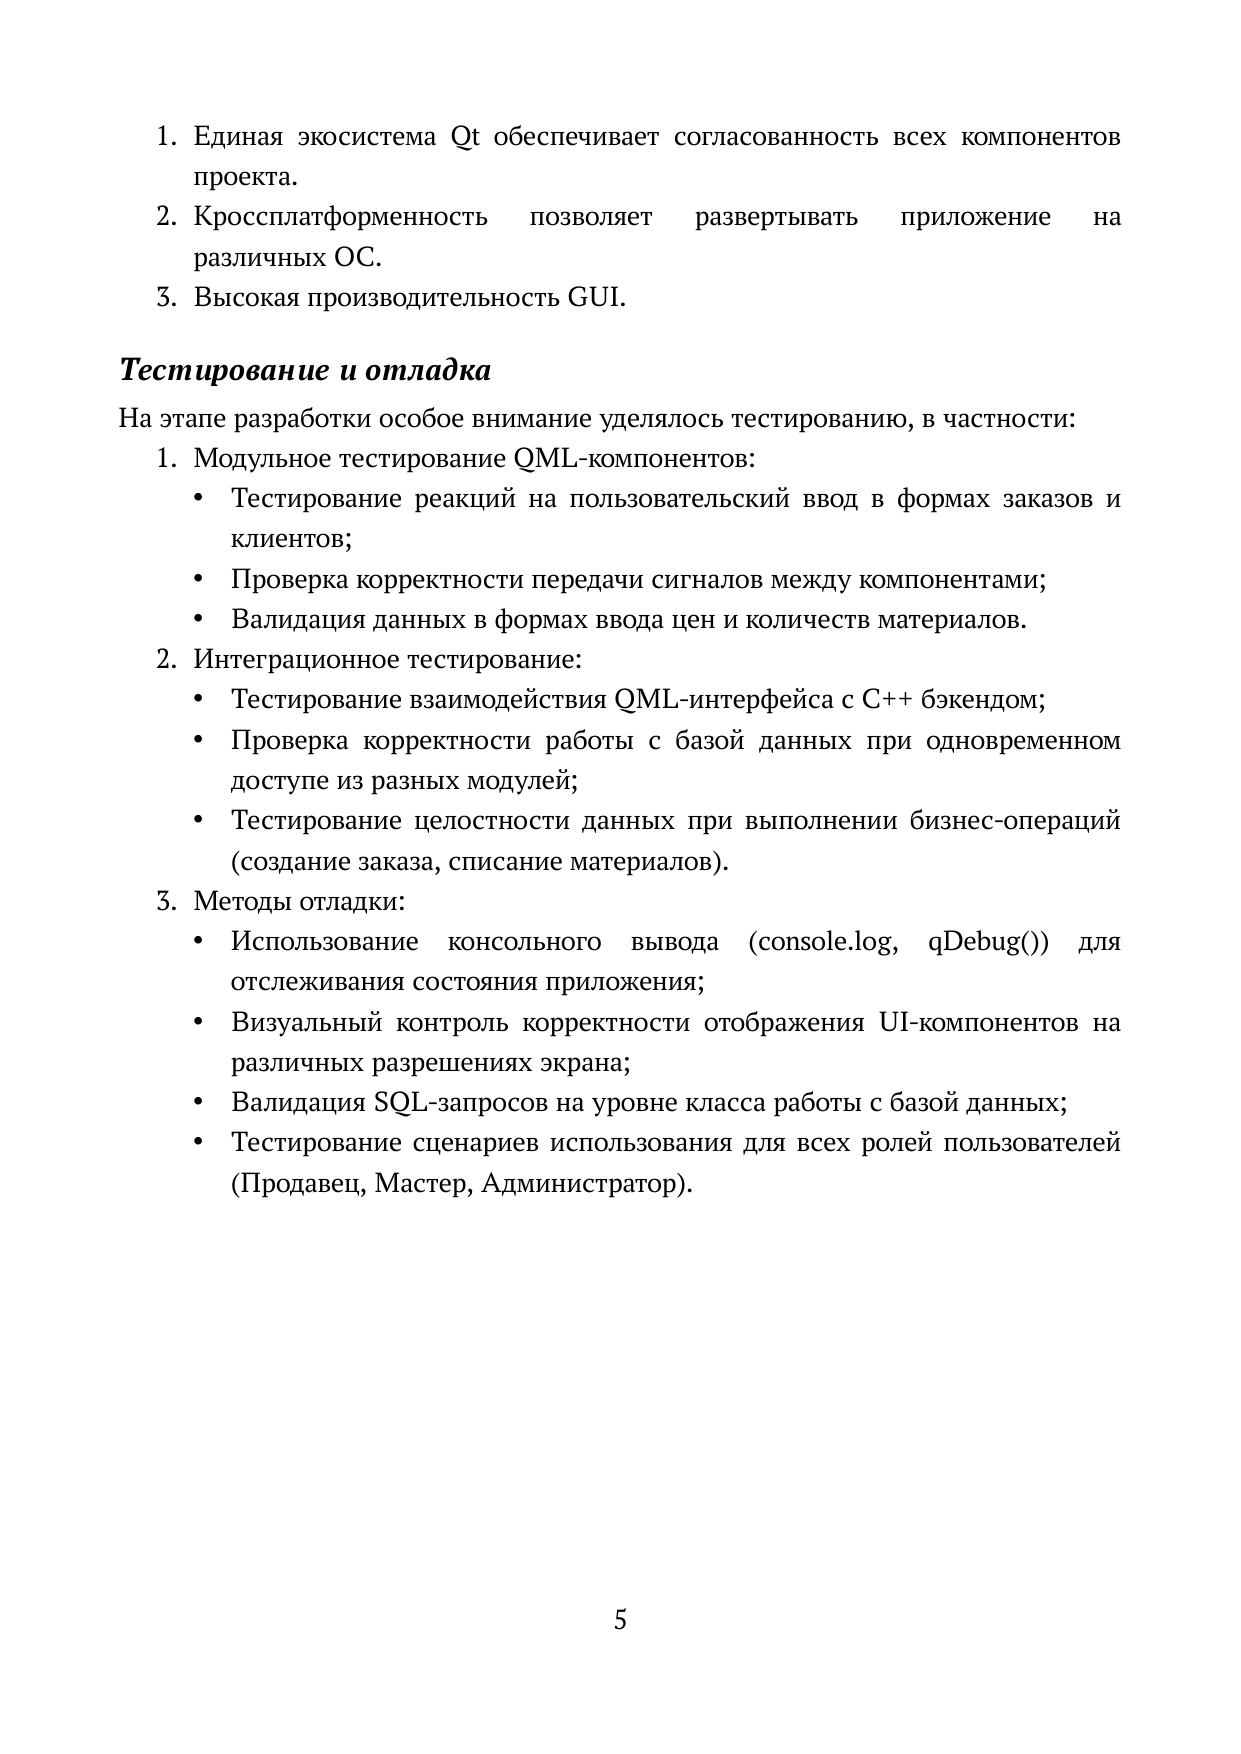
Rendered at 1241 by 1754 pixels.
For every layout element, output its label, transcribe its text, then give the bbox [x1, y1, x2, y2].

subtitle Тестирование и отладка [118, 348, 1122, 387]
list Кроссплатформенность позволяет развертывать приложение на различных ОС. [156, 198, 1122, 272]
list Валидация SQL-запросов на уровне класса работы с базой данных; [193, 1084, 1122, 1118]
list Модульное тестирование QML-компонентов: [156, 440, 1122, 473]
list Тестирование реакций на пользовательский ввод в формах заказов и клиентов; [193, 480, 1122, 554]
list Интеграционное тестирование: [156, 641, 1122, 675]
list Высокая производительность GUI. [156, 279, 1122, 312]
list Тестирование сценариев использования для всех ролей пользователей (Продавец, Мастер, Администратор). [193, 1124, 1122, 1198]
list Валидация данных в формах ввода цен и количеств материалов. [193, 601, 1122, 635]
list Тестирование целостности данных при выполнении бизнес-операций (создание заказа, списание материалов). [193, 802, 1122, 876]
list Проверка корректности передачи сигналов между компонентами; [193, 561, 1122, 594]
list Проверка корректности работы с базой данных при одновременном доступе из разных модулей; [193, 722, 1122, 796]
list Методы отладки: [156, 883, 1122, 916]
list Использование консольного вывода (console.log, qDebug()) для отслеживания состояния приложения; [193, 923, 1122, 997]
list Единая экосистема Qt обеспечивает согласованность всех компонентов проекта. [156, 118, 1122, 192]
list Тестирование взаимодействия QML-интерфейса с C++ бэкендом; [193, 682, 1122, 715]
text На этапе разработки особое внимание уделялось тестированию, в частности: [118, 400, 1122, 433]
list Визуальный контроль корректности отображения UI-компонентов на различных разрешениях экрана; [193, 1004, 1122, 1077]
